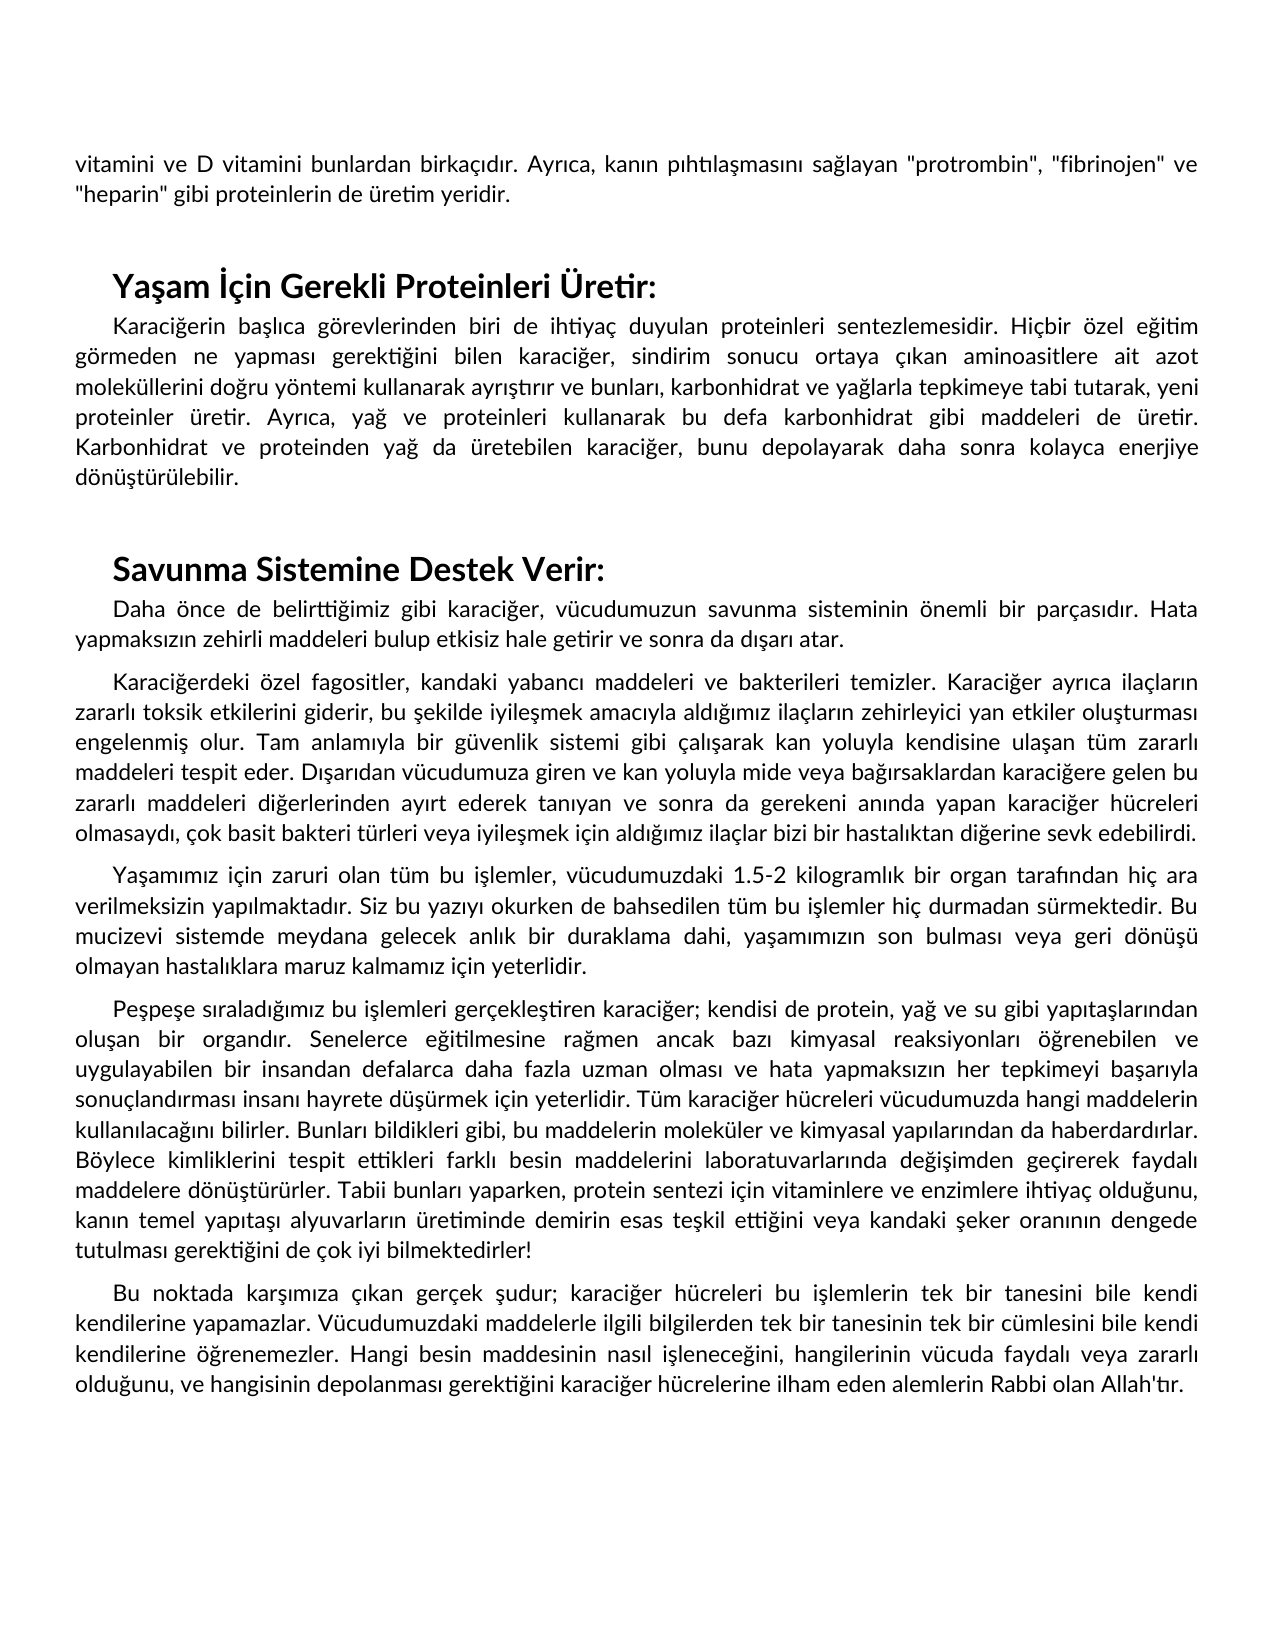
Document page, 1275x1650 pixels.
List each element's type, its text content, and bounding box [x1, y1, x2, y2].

text Karaciğerin başlıca görevlerinden biri de ihtiyaç duyulan proteinleri sentezlemesidir. Hiçbir özel eğitim görmeden ne yapması gerektiğini bilen karaciğer, sindirim sonucu ortaya çıkan aminoasitlere ait azot moleküllerini doğru yöntemi kullanarak ayrıştırır ve bunları, karbonhidrat ve yağlarla tepkimeye tabi tutarak, yeni proteinler üretir. Ayrıca, yağ ve proteinleri kullanarak bu defa karbonhidrat gibi maddeleri de üretir. Karbonhidrat ve proteinden yağ da üretebilen karaciğer, bunu depolayarak daha sonra kolayca enerjiye dönüştürülebilir. [75, 312, 1200, 490]
text Karaciğerdeki özel fagositler, kandaki yabancı maddeleri ve bakterileri temizler. Karaciğer ayrıca ilaçların zararlı toksik etkilerini giderir, bu şekilde iyileşmek amacıyla aldığımız ilaçların zehirleyici yan etkiler oluşturması engelenmiş olur. Tam anlamıyla bir güvenlik sistemi gibi çalışarak kan yoluyla kendisine ulaşan tüm zararlı maddeleri tespit eder. Dışarıdan vücudumuza giren ve kan yoluyla mide veya bağırsaklardan karaciğere gelen bu zararlı maddeleri diğerlerinden ayırt ederek tanıyan ve sonra da gerekeni anında yapan karaciğer hücreleri olmasaydı, çok basit bakteri türleri veya iyileşmek için aldığımız ilaçlar bizi bir hastalıktan diğerine sevk edebilirdi. [75, 667, 1200, 846]
text Peşpeşe sıraladığımız bu işlemleri gerçekleştiren karaciğer; kendisi de protein, yağ ve su gibi yapıtaşlarından oluşan bir organdır. Senelerce eğitilmesine rağmen ancak bazı kimyasal reaksiyonları öğrenebilen ve uygulayabilen bir insandan defalarca daha fazla uzman olması ve hata yapmaksızın her tepkimeyi başarıyla sonuçlandırması insanı hayrete düşürmek için yeterlidir. Tüm karaciğer hücreleri vücudumuzda hangi maddelerin kullanılacağını bilirler. Bunları bildikleri gibi, bu maddelerin moleküler ve kimyasal yapılarından da haberdardırlar. Böylece kimliklerini tespit ettikleri farklı besin maddelerini laboratuvarlarında değişimden geçirerek faydalı maddelere dönüştürürler. Tabii bunları yaparken, protein sentezi için vitaminlere ve enzimlere ihtiyaç olduğunu, kanın temel yapıtaşı alyuvarların üretiminde demirin esas teşkil ettiğini veya kandaki şeker oranının dengede tutulması gerektiğini de çok iyi bilmektedirler! [75, 994, 1200, 1264]
text Daha önce de belirttiğimiz gibi karaciğer, vücudumuzun savunma sisteminin önemli bir parçasıdır. Hata yapmaksızın zehirli maddeleri bulup etkisiz hale getirir ve sonra da dışarı atar. [75, 594, 1200, 652]
text vitamini ve D vitamini bunlardan birkaçıdır. Ayrıca, kanın pıhtılaşmasını sağlayan "protrombin", "fibrinojen" ve "heparin" gibi proteinlerin de üretim yeridir. [75, 150, 1200, 208]
text Bu noktada karşımıza çıkan gerçek şudur; karaciğer hücreleri bu işlemlerin tek bir tanesini bile kendi kendilerine yapamazlar. Vücudumuzdaki maddelerle ilgili bilgilerden tek bir tanesinin tek bir cümlesini bile kendi kendilerine öğrenemezler. Hangi besin maddesinin nasıl işleneceğini, hangilerinin vücuda faydalı veya zararlı olduğunu, ve hangisinin depolanması gerektiğini karaciğer hücrelerine ilham eden alemlerin Rabbi olan Allah'tır. [75, 1279, 1200, 1397]
subtitle Savunma Sistemine Destek Verir: [112, 548, 1200, 588]
subtitle Yaşam İçin Gerekli Proteinleri Üretir: [112, 266, 1200, 306]
text Yaşamımız için zaruri olan tüm bu işlemler, vücudumuzdaki 1.5-2 kilogramlık bir organ tarafından hiç ara verilmeksizin yapılmaktadır. Siz bu yazıyı okurken de bahsedilen tüm bu işlemler hiç durmadan sürmektedir. Bu mucizevi sistemde meydana gelecek anlık bir duraklama dahi, yaşamımızın son bulması veya geri dönüşü olmayan hastalıklara maruz kalmamız için yeterlidir. [75, 861, 1200, 979]
